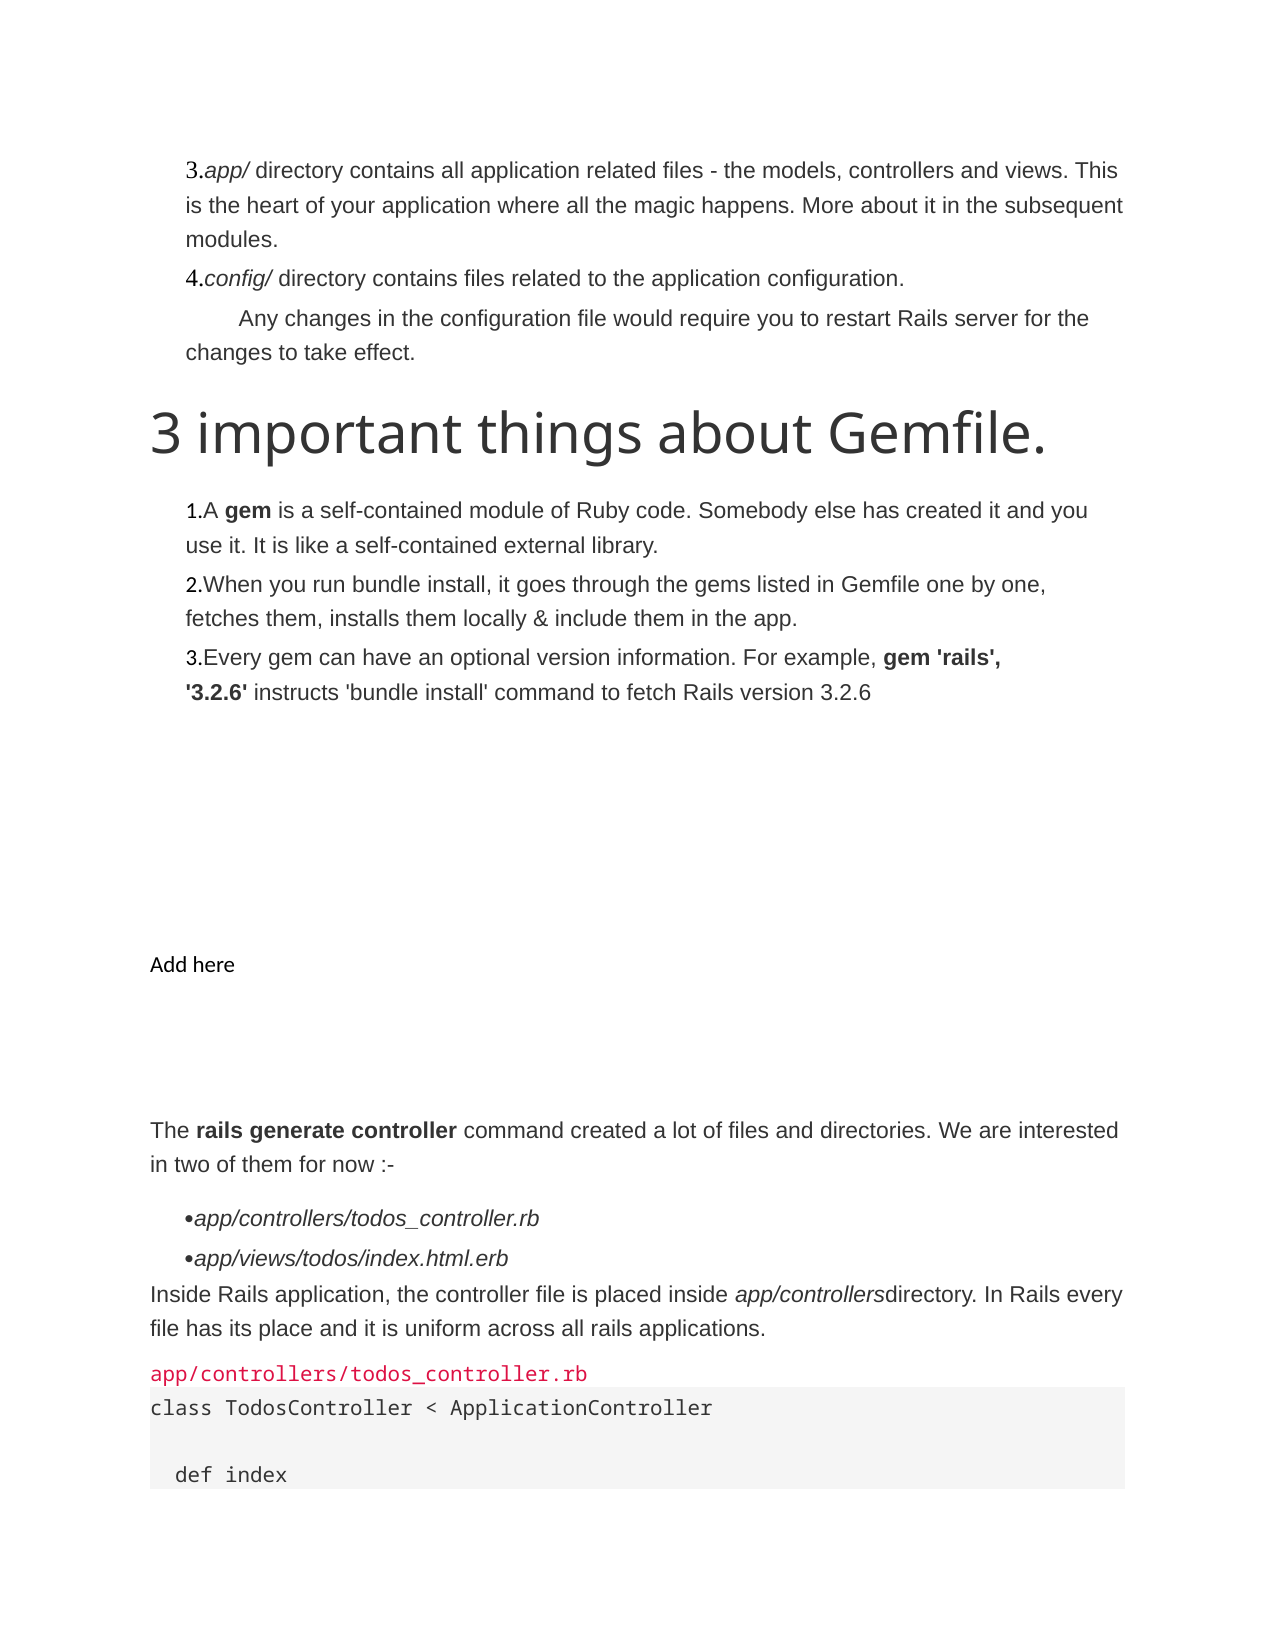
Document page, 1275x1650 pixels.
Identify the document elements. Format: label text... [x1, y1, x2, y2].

list app/controllers/todos_controller.rb [185, 1197, 1125, 1231]
list app/ directory contains all application related files - the models, controllers and views. This is the heart of your application where all the magic happens. More about it in the subsequent modules. [185, 150, 1125, 252]
text Inside Rails application, the controller file is placed inside app/controllersdirectory. In Rails every file has its place and it is uniform across all rails applications. [150, 1274, 1125, 1342]
list app/views/todos/index.html.erb [185, 1237, 1125, 1271]
list A gem is a self-contained module of Ruby code. Somebody else has created it and you use it. It is like a self-contained external library. [185, 490, 1125, 558]
text app/controllers/todos_controller.rb [150, 1359, 1125, 1387]
text class TodosController < ApplicationController [150, 1387, 1125, 1421]
text The rails generate controller command created a lot of files and directories. We are interested in two of them for now :- [150, 1109, 1125, 1177]
list Every gem can have an optional version information. For example, gem 'rails', '3.2.6' instructs 'bundle install' command to fetch Rails version 3.2.6 [185, 638, 1125, 706]
list config/ directory contains files related to the application configuration. [185, 258, 1125, 292]
text Add here [150, 950, 1125, 978]
text def index [150, 1455, 1125, 1489]
subtitle 3 important things about Gemfile. [150, 385, 1125, 470]
list When you run bundle install, it goes through the gems listed in Gemfile one by one, fetches them, installs them locally & include them in the app. [185, 564, 1125, 632]
text Note Any changes in the configuration file would require you to restart Rails server for the changes to take effect. [185, 297, 1125, 365]
